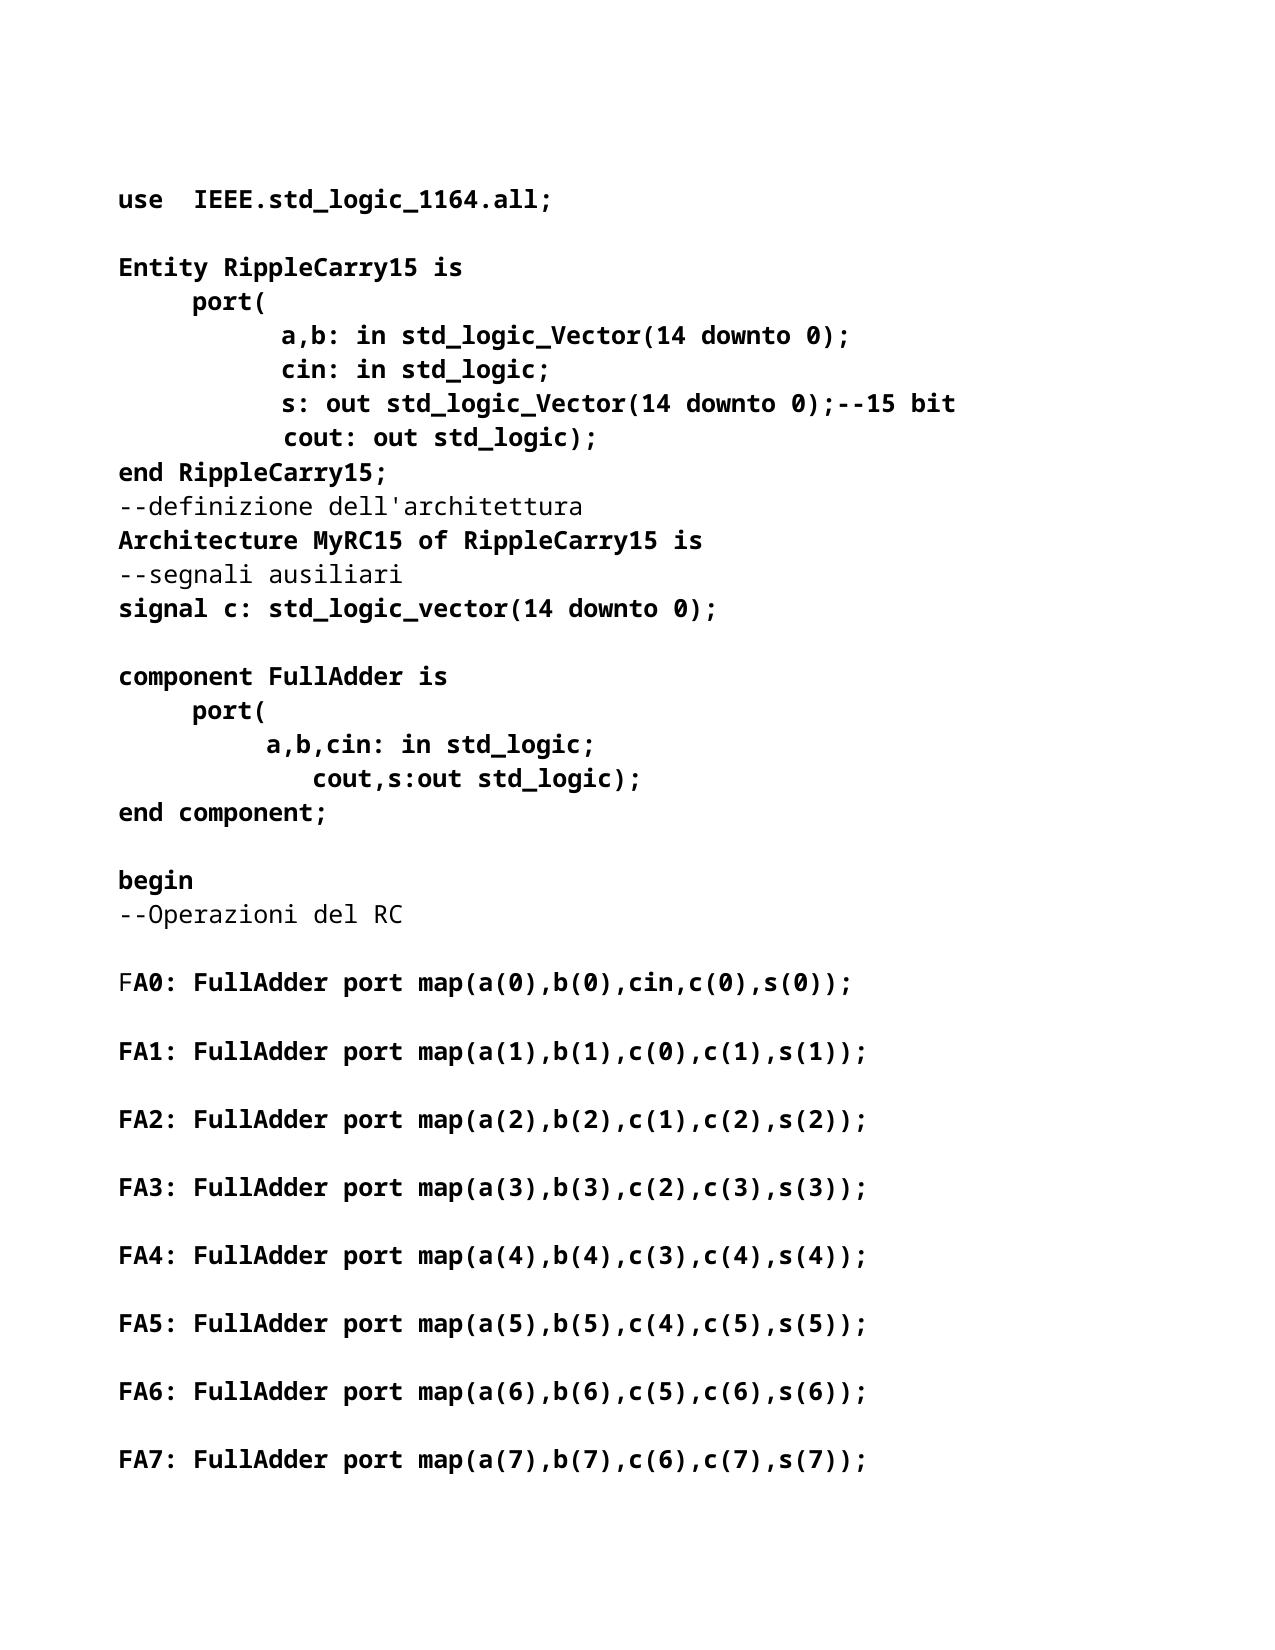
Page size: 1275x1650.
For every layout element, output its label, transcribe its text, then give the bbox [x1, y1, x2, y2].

text FA6: FullAdder port map(a(6),b(6),c(5),c(6),s(6)); [118, 1374, 1157, 1408]
text FA7: FullAdder port map(a(7),b(7),c(6),c(7),s(7)); [118, 1442, 1157, 1476]
text --Operazioni del RC [118, 897, 1157, 931]
text FA3: FullAdder port map(a(3),b(3),c(2),c(3),s(3)); [118, 1169, 1157, 1203]
text --definizione dell'architettura [118, 488, 1157, 522]
text cout: out std_logic); [118, 420, 1157, 454]
text FA0: FullAdder port map(a(0),b(0),cin,c(0),s(0)); [118, 965, 1157, 999]
text FA4: FullAdder port map(a(4),b(4),c(3),c(4),s(4)); [118, 1238, 1157, 1272]
text --segnali ausiliari [118, 556, 1157, 590]
text s: out std_logic_Vector(14 downto 0);--15 bit [118, 386, 1157, 420]
text Architecture MyRC15 of RippleCarry15 is [118, 522, 1157, 556]
text cin: in std_logic; [118, 352, 1157, 386]
text end component; [118, 795, 1157, 829]
text FA2: FullAdder port map(a(2),b(2),c(1),c(2),s(2)); [118, 1101, 1157, 1135]
text Entity RippleCarry15 is [118, 250, 1157, 284]
text use IEEE.std_logic_1164.all; [118, 182, 1157, 216]
text component FullAdder is [118, 658, 1157, 693]
text cout,s:out std_logic); [118, 761, 1157, 795]
text end RippleCarry15; [118, 454, 1157, 488]
text a,b: in std_logic_Vector(14 downto 0); [118, 318, 1157, 352]
text a,b,cin: in std_logic; [118, 727, 1157, 761]
text FA5: FullAdder port map(a(5),b(5),c(4),c(5),s(5)); [118, 1306, 1157, 1340]
text signal c: std_logic_vector(14 downto 0); [118, 590, 1157, 624]
text port( [118, 284, 1157, 318]
text port( [118, 693, 1157, 727]
text FA1: FullAdder port map(a(1),b(1),c(0),c(1),s(1)); [118, 1033, 1157, 1067]
text begin [118, 863, 1157, 897]
